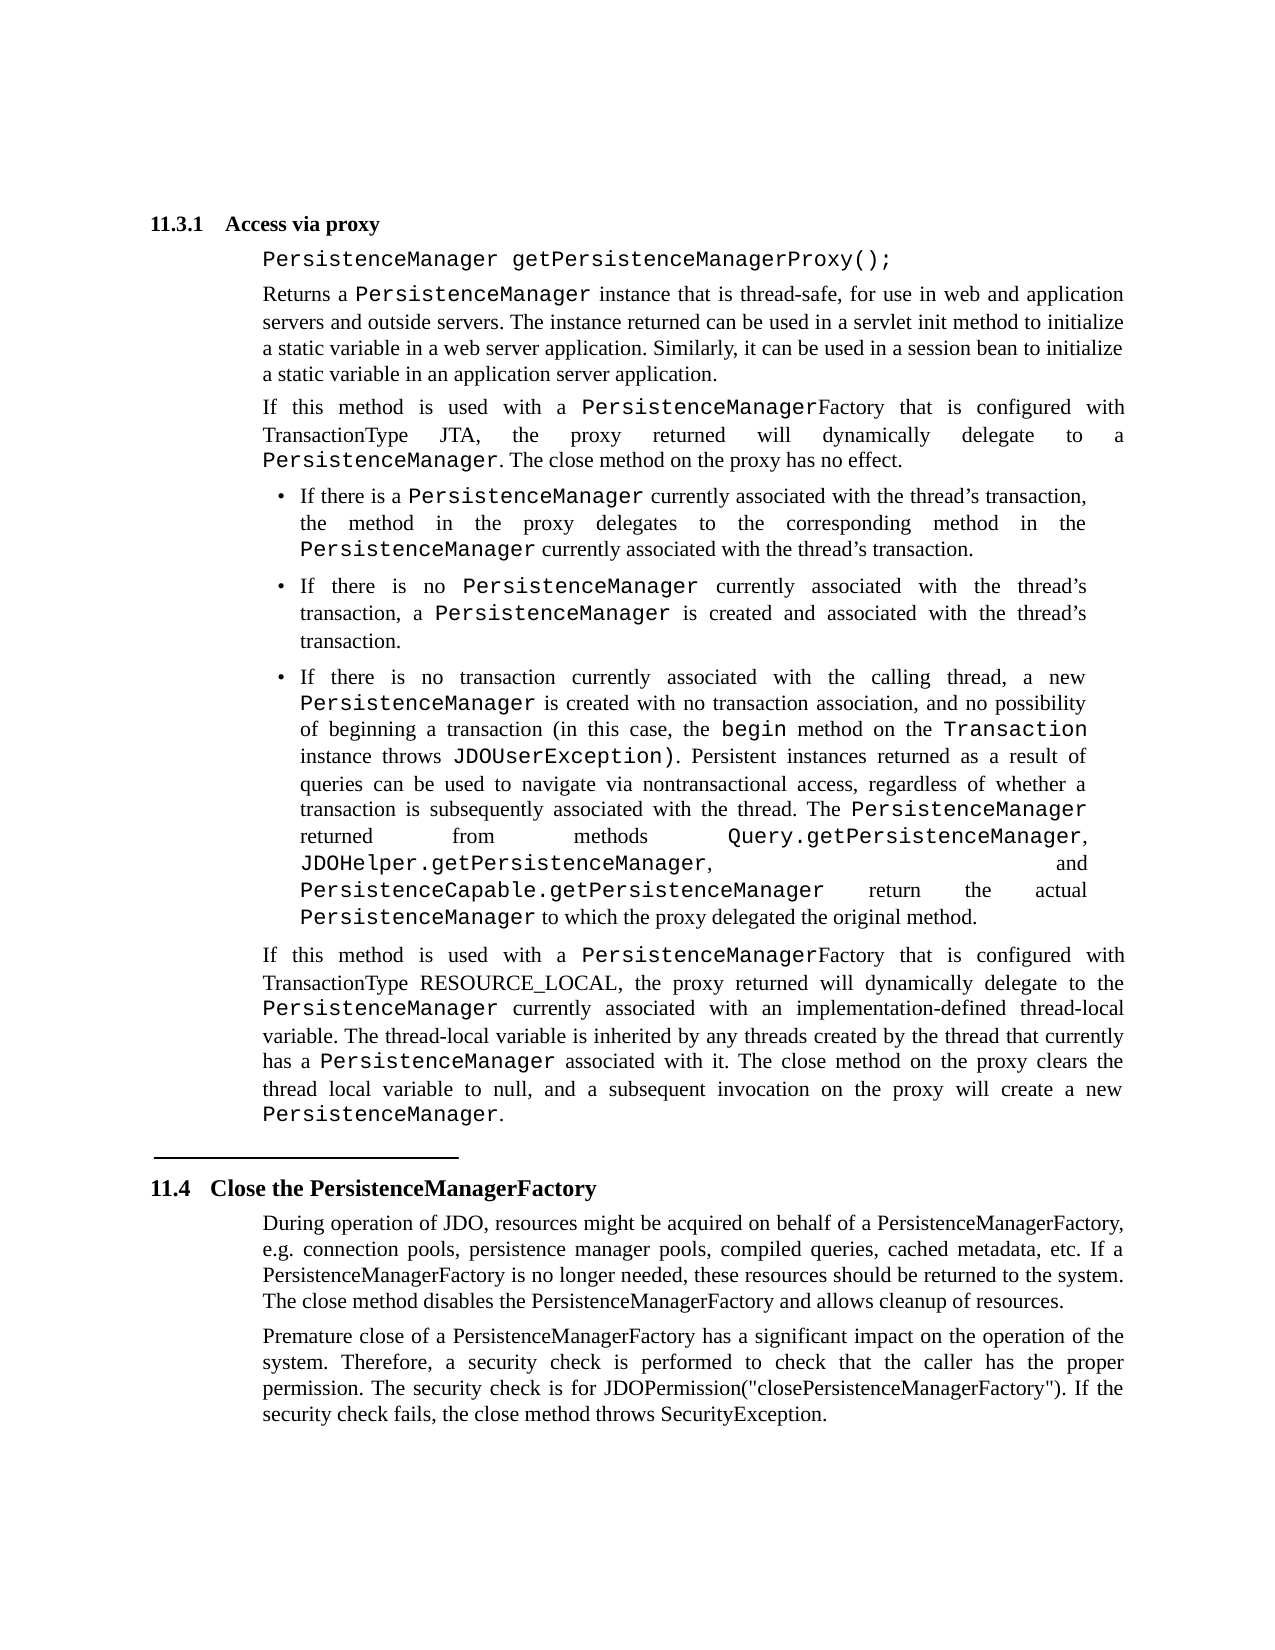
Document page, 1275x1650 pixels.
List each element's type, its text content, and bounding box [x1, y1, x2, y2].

text If this method is used with a PersistenceManagerFactory that is configured with TransactionType JTA, the proxy returned will dynamically delegate to a PersistenceManager. The close method on the proxy has no effect. [262, 394, 1125, 474]
text Returns a PersistenceManager instance that is thread-safe, for use in web and application servers and outside servers. The instance returned can be used in a servlet init method to initialize a static variable in a web server application. Similarly, it can be used in a session bean to initialize a static variable in an application server application. [262, 281, 1125, 386]
text Premature close of a PersistenceManagerFactory has a significant impact on the operation of the system. Therefore, a security check is performed to check that the caller has the proper permission. The security check is for JDOPermission("closePersistenceManagerFactory"). If the security check fails, the close method throws SecurityException. [262, 1322, 1125, 1426]
text PersistenceManager getPersistenceManagerProxy(); [262, 246, 1125, 272]
text During operation of JDO, resources might be acquired on behalf of a PersistenceManagerFactory, e.g. connection pools, persistence manager pools, compiled queries, cached metadata, etc. If a PersistenceManagerFactory is no longer needed, these resources should be returned to the system. The close method disables the PersistenceManagerFactory and allows cleanup of resources. [262, 1209, 1125, 1314]
text If this method is used with a PersistenceManagerFactory that is configured with TransactionType RESOURCE_LOCAL, the proxy returned will dynamically delegate to the PersistenceManager currently associated with an implementation-defined thread-local variable. The thread-local variable is inherited by any threads created by the thread that currently has a PersistenceManager associated with it. The close method on the proxy clears the thread local variable to null, and a subsequent invocation on the proxy will create a new PersistenceManager. [262, 942, 1125, 1128]
text • If there is no transaction currently associated with the calling thread, a new PersistenceManager is created with no transaction association, and no possibility of beginning a transaction (in this case, the begin method on the Transaction instance throws JDOUserException). Persistent instances returned as a result of queries can be used to navigate via nontransactional access, regardless of whether a transaction is subsequently associated with the thread. The PersistenceManager returned from methods Query.getPersistenceManager, JDOHelper.getPersistenceManager, and PersistenceCapable.getPersistenceManager return the actual PersistenceManager to which the proxy delegated the original method. [277, 663, 1087, 931]
text • If there is no PersistenceManager currently associated with the thread’s transaction, a PersistenceManager is created and associated with the thread’s transaction. [277, 573, 1087, 653]
subtitle Close the PersistenceManagerFactory [150, 1174, 1125, 1201]
subtitle Access via proxy [150, 210, 1125, 236]
text • If there is a PersistenceManager currently associated with the thread’s transaction, the method in the proxy delegates to the corresponding method in the PersistenceManager currently associated with the thread’s transaction. [277, 483, 1087, 563]
